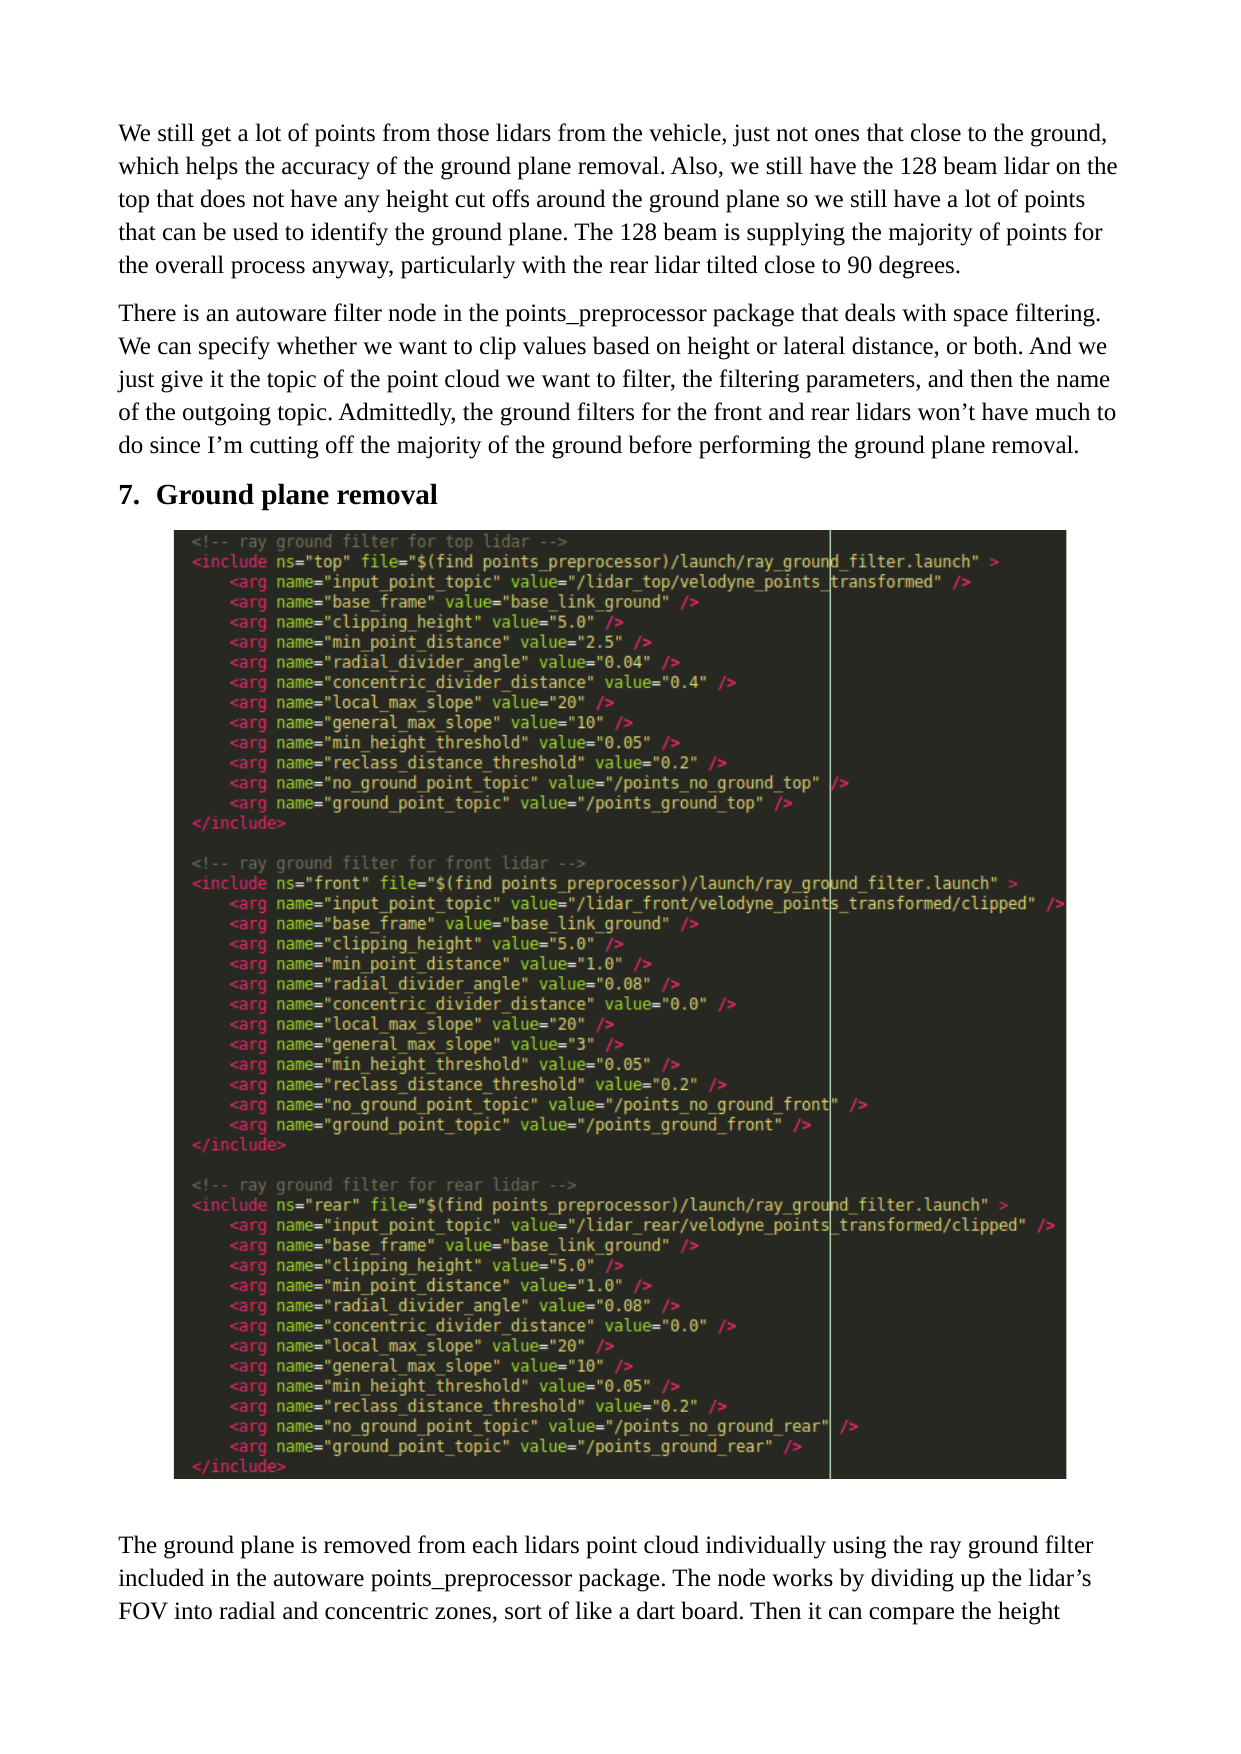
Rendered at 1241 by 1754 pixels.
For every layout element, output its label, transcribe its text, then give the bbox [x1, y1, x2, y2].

text There is an autoware filter node in the points_preprocessor package that deals with space filtering. We can specify whether we want to clip values based on height or lateral distance, or both. And we just give it the topic of the point cloud we want to filter, the filtering parameters, and then the name of the outgoing topic. Admittedly, the ground filters for the front and rear lidars won’t have much to do since I’m cutting off the majority of the ground before performing the ground plane removal. [118, 298, 1122, 459]
picture [173, 530, 1067, 1479]
text We still get a lot of points from those lidars from the vehicle, just not ones that close to the ground, which helps the accuracy of the ground plane removal. Also, we still have the 128 beam lidar on the top that does not have any height cut offs around the ground plane so we still have a lot of points that can be used to identify the ground plane. The 128 beam is supplying the majority of points for the overall process anyway, particularly with the rear lidar tilted close to 90 degrees. [118, 118, 1122, 279]
text The ground plane is removed from each lidars point cloud individually using the ray ground filter included in the autoware points_preprocessor package. The node works by dividing up the lidar’s FOV into radial and concentric zones, sort of like a dart board. Then it can compare the height [118, 1530, 1122, 1625]
list Ground plane removal [118, 477, 1122, 511]
